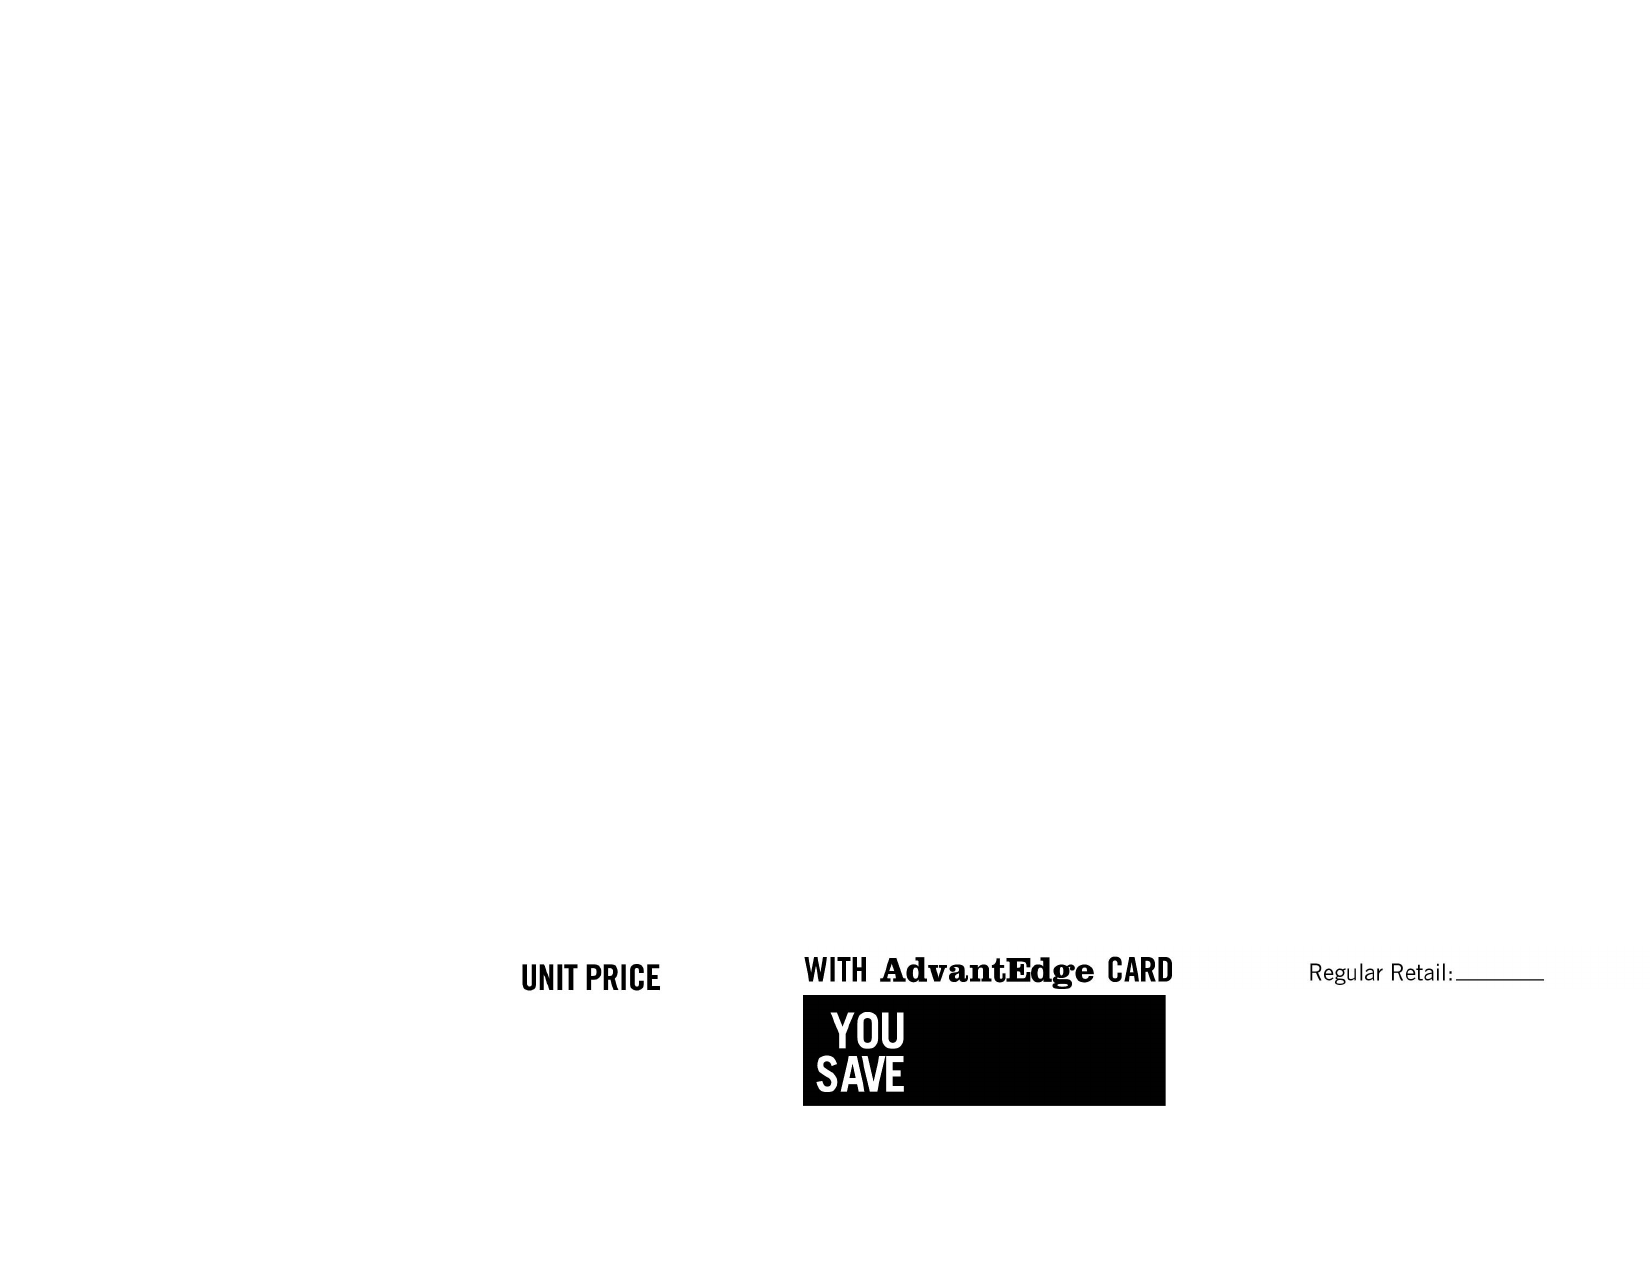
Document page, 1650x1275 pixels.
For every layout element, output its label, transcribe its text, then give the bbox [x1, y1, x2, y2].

text <o.description> [452, 467, 1334, 493]
picture [511, 962, 671, 994]
text <o.up> [450, 1005, 741, 1089]
text <o.rr> [1465, 947, 1650, 986]
text <o.dating> [452, 520, 765, 559]
text <o.wb> [803, 915, 1257, 954]
text <o.lim> [803, 1105, 1562, 1144]
picture [803, 995, 1064, 1010]
text <o.s2> [1064, 989, 1166, 1073]
picture [800, 946, 1257, 989]
text <o.title> [452, 379, 1334, 424]
text <o.s1> [803, 1010, 1064, 1109]
picture [1064, 1073, 1166, 1106]
text <o.p1> [765, 506, 1264, 901]
text <o.su> [450, 1089, 741, 1149]
text <o.p2> [1257, 530, 1610, 1058]
